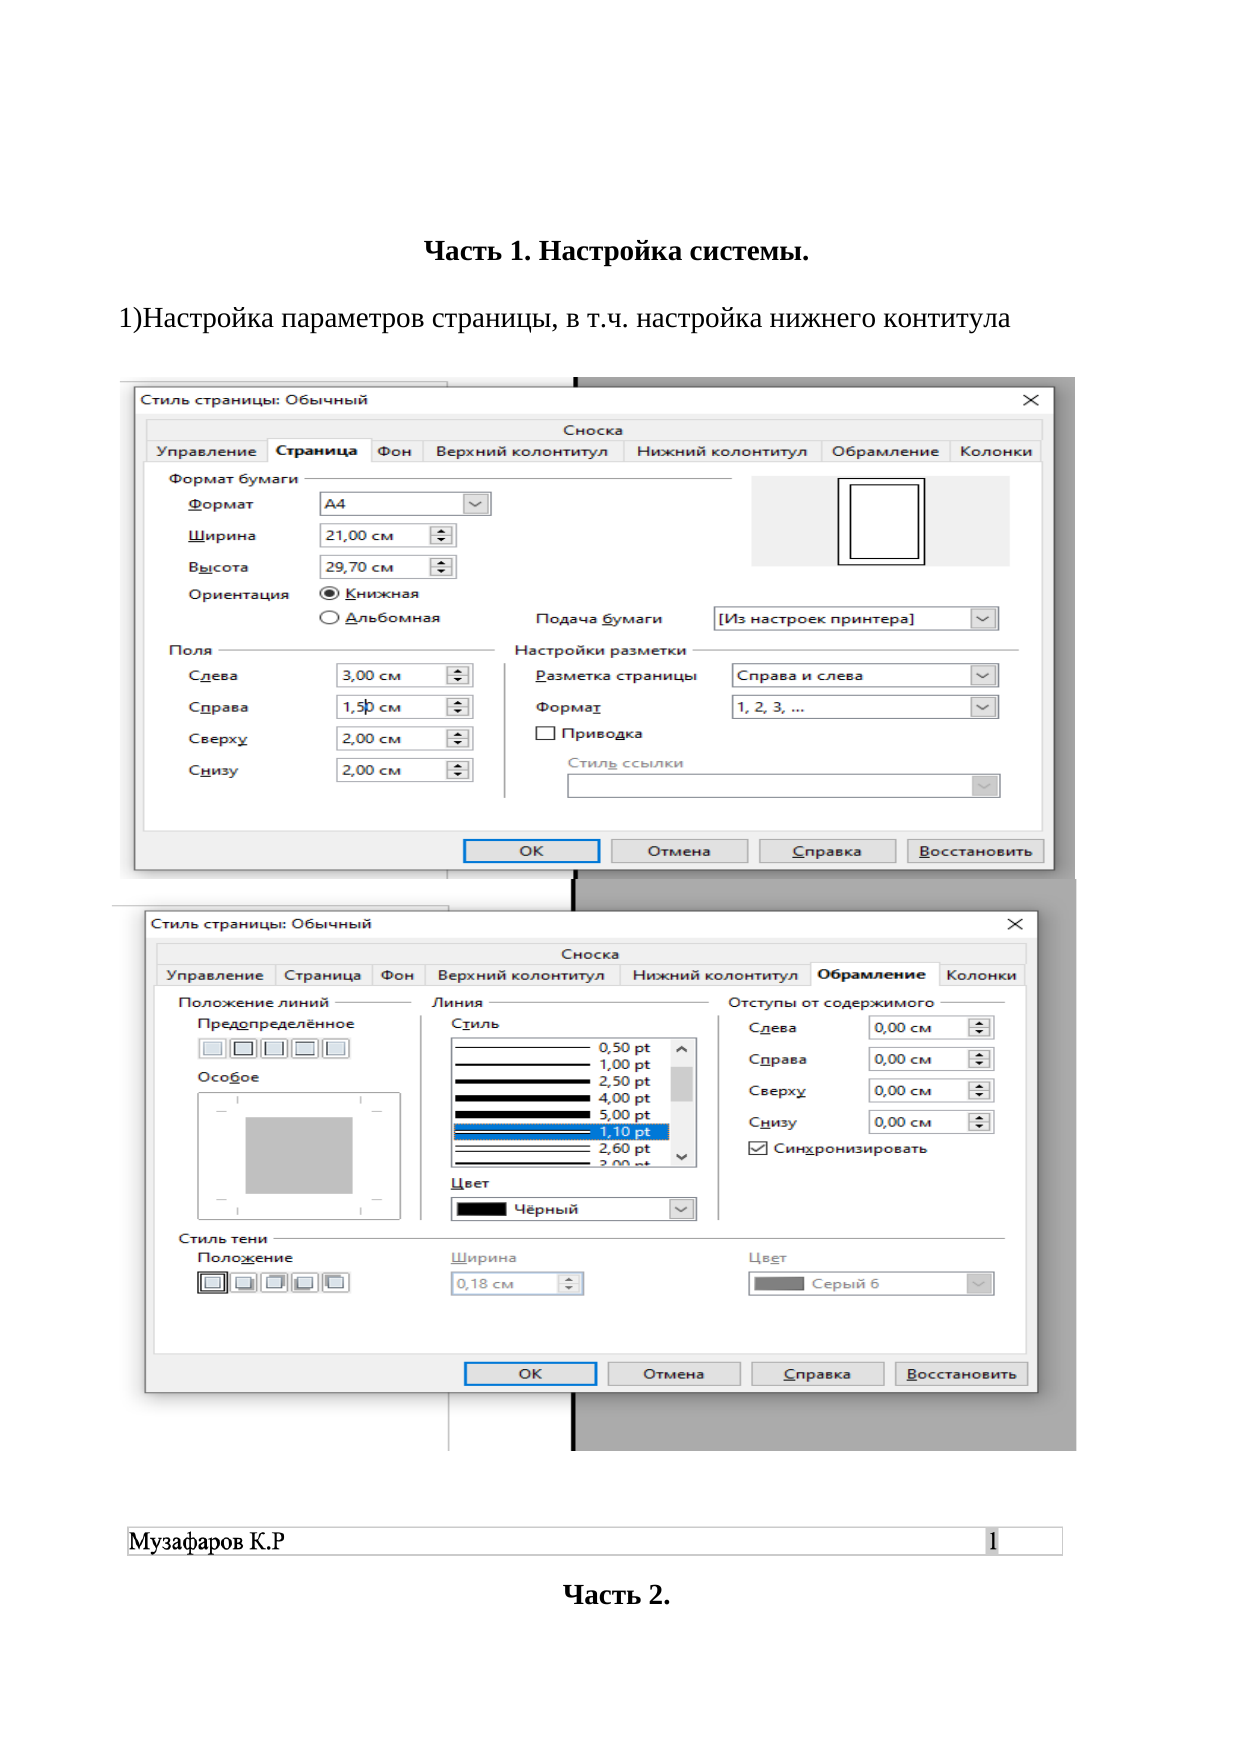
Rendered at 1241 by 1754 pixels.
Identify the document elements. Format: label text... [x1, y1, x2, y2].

text 1)Настройка параметров страницы, в т.ч. настройка нижнего контитула [118, 300, 1122, 334]
text Часть 1. Настройка системы. [118, 233, 1122, 267]
picture [118, 1502, 1071, 1577]
picture [111, 377, 1077, 1451]
text Часть 2. [118, 1536, 1122, 1611]
